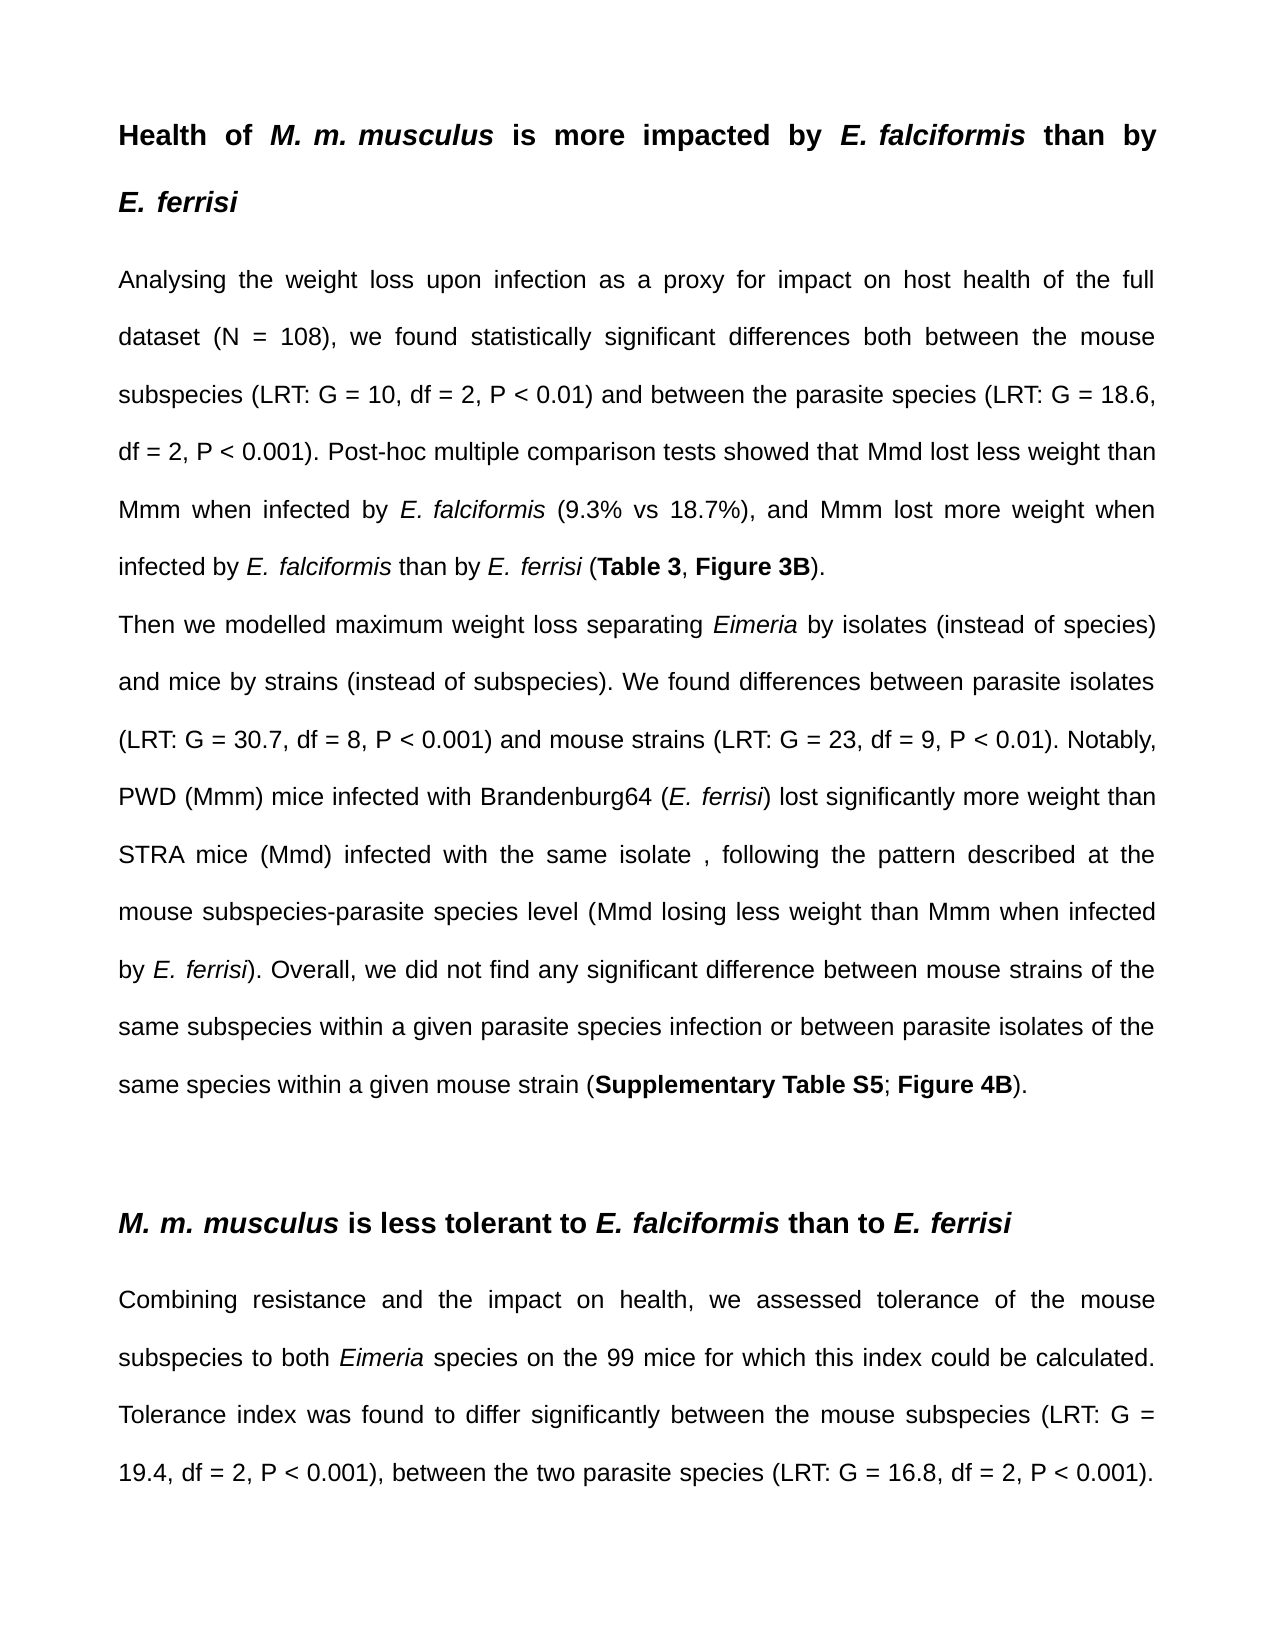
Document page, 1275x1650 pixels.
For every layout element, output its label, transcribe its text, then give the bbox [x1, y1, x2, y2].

text Then we modelled maximum weight loss separating Eimeria by isolates (instead of species) and mice by strains (instead of subspecies). We found differences between parasite isolates (LRT: G = 30.7, df = 8, P < 0.001) and mouse strains (LRT: G = 23, df = 9, P < 0.01). Notably, PWD (Mmm) mice infected with Brandenburg64 (E. ferrisi) lost significantly more weight than STRA mice (Mmd) infected with the same isolate , following the pattern described at the mouse subspecies-parasite species level (Mmd losing less weight than Mmm when infected by E. ferrisi). Overall, we did not find any significant difference between mouse strains of the same subspecies within a given parasite species infection or between parasite isolates of the same species within a given mouse strain (Supplementary Table S5; Figure 4B). [118, 610, 1157, 1098]
text Analysing the weight loss upon infection as a proxy for impact on host health of the full dataset (N = 108), we found statistically significant differences both between the mouse subspecies (LRT: G = 10, df = 2, P < 0.01) and between the parasite species (LRT: G = 18.6, df = 2, P < 0.001). Post-hoc multiple comparison tests showed that Mmd lost less weight than Mmm when infected by E. falciformis (9.3% vs 18.7%), and Mmm lost more weight when infected by E. falciformis than by E. ferrisi (Table 3, Figure 3B). [118, 265, 1157, 581]
subtitle Health of M. m. musculus is more impacted by E. falciformis than by E. ferrisi [118, 118, 1157, 219]
text Combining resistance and the impact on health, we assessed tolerance of the mouse subspecies to both Eimeria species on the 99 mice for which this index could be calculated. Tolerance index was found to differ significantly between the mouse subspecies (LRT: G = 19.4, df = 2, P < 0.001), between the two parasite species (LRT: G = 16.8, df = 2, P < 0.001). [118, 1285, 1157, 1486]
subtitle M. m. musculus is less tolerant to E. falciformis than to E. ferrisi [118, 1206, 1157, 1239]
